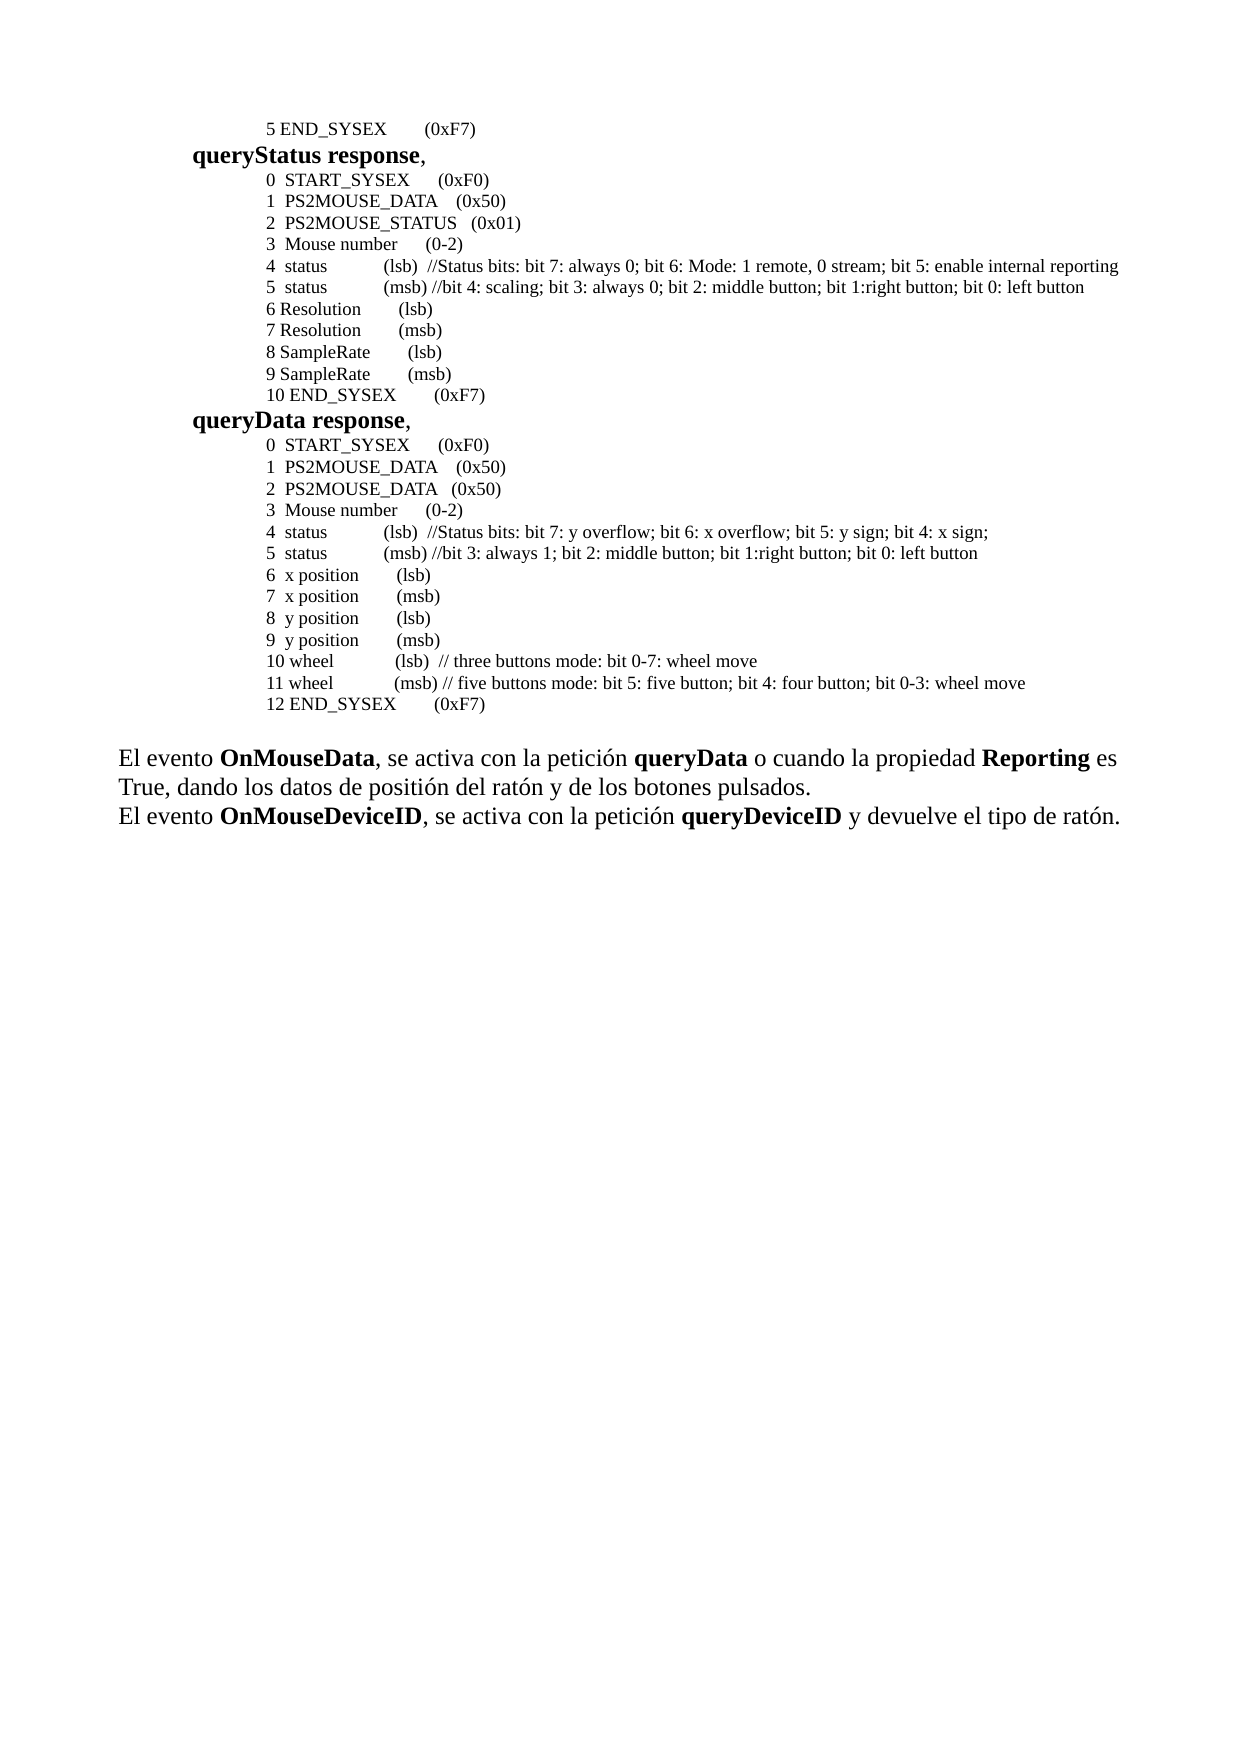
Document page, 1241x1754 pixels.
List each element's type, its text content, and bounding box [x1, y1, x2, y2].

text 11 wheel (msb) // five buttons mode: bit 5: five button; bit 4: four button; bit 0-3: wheel move [118, 672, 1122, 693]
text 1 PS2MOUSE_DATA (0x50) [118, 190, 1122, 212]
text 7 Resolution (msb) [118, 319, 1122, 341]
text 8 y position (lsb) [118, 607, 1122, 628]
text 3 Mouse number (0-2) [118, 499, 1122, 521]
text 10 wheel (lsb) // three buttons mode: bit 0-7: wheel move [118, 650, 1122, 672]
text 10 END_SYSEX (0xF7) [118, 384, 1122, 406]
text 4 status (lsb) //Status bits: bit 7: y overflow; bit 6: x overflow; bit 5: y sign; bit 4: x sign; [118, 521, 1122, 542]
text 7 x position (msb) [118, 585, 1122, 607]
text 1 PS2MOUSE_DATA (0x50) [118, 456, 1122, 477]
text 5 status (msb) //bit 4: scaling; bit 3: always 0; bit 2: middle button; bit 1:right button; bit 0: left button [118, 276, 1122, 298]
text El evento OnMouseDeviceID, se activa con la petición queryDeviceID y devuelve el tipo de ratón. [118, 801, 1122, 830]
text 2 PS2MOUSE_DATA (0x50) [118, 477, 1122, 499]
text queryData response, [118, 406, 1122, 434]
text queryStatus response, [118, 140, 1122, 168]
text 6 Resolution (lsb) [118, 298, 1122, 319]
text 5 status (msb) //bit 3: always 1; bit 2: middle button; bit 1:right button; bit 0: left button [118, 542, 1122, 564]
text 4 status (lsb) //Status bits: bit 7: always 0; bit 6: Mode: 1 remote, 0 stream; bit 5: enable internal reporting [118, 255, 1122, 276]
text 8 SampleRate (lsb) [118, 341, 1122, 362]
text 12 END_SYSEX (0xF7) [118, 693, 1122, 715]
text 0 START_SYSEX (0xF0) [118, 434, 1122, 456]
text 2 PS2MOUSE_STATUS (0x01) [118, 212, 1122, 233]
text 5 END_SYSEX (0xF7) [118, 118, 1122, 140]
text 9 y position (msb) [118, 628, 1122, 650]
text 6 x position (lsb) [118, 564, 1122, 585]
text 3 Mouse number (0-2) [118, 233, 1122, 255]
text El evento OnMouseData, se activa con la petición queryData o cuando la propiedad Reporting es True, dando los datos de positión del ratón y de los botones pulsados. [118, 743, 1122, 801]
text 9 SampleRate (msb) [118, 362, 1122, 384]
text 0 START_SYSEX (0xF0) [118, 168, 1122, 190]
